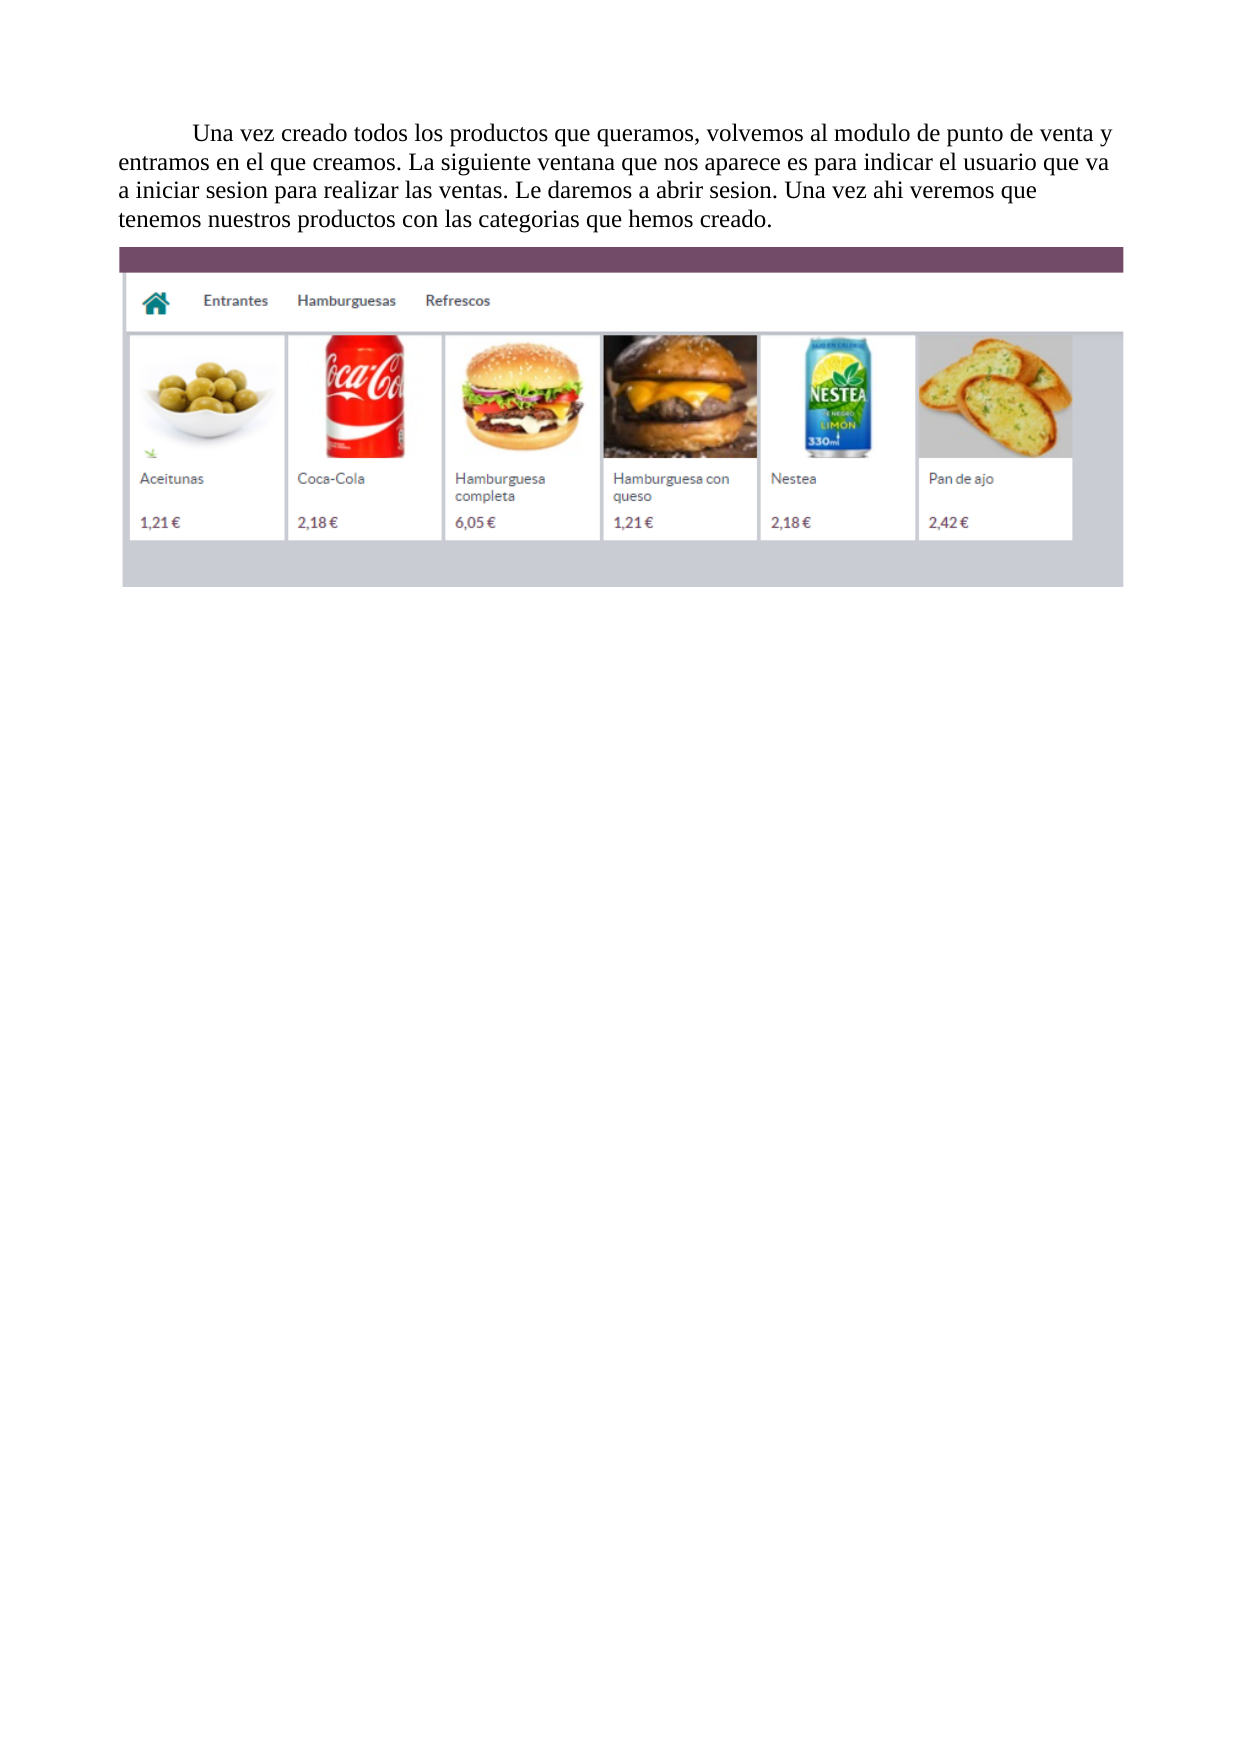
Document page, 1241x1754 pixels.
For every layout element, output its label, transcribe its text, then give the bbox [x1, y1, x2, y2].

text Una vez creado todos los productos que queramos, volvemos al modulo de punto de venta y entramos en el que creamos. La siguiente ventana que nos aparece es para indicar el usuario que va a iniciar sesion para realizar las ventas. Le daremos a abrir sesion. Una vez ahi veremos que tenemos nuestros productos con las categorias que hemos creado. [118, 118, 1122, 233]
picture [119, 247, 1124, 587]
